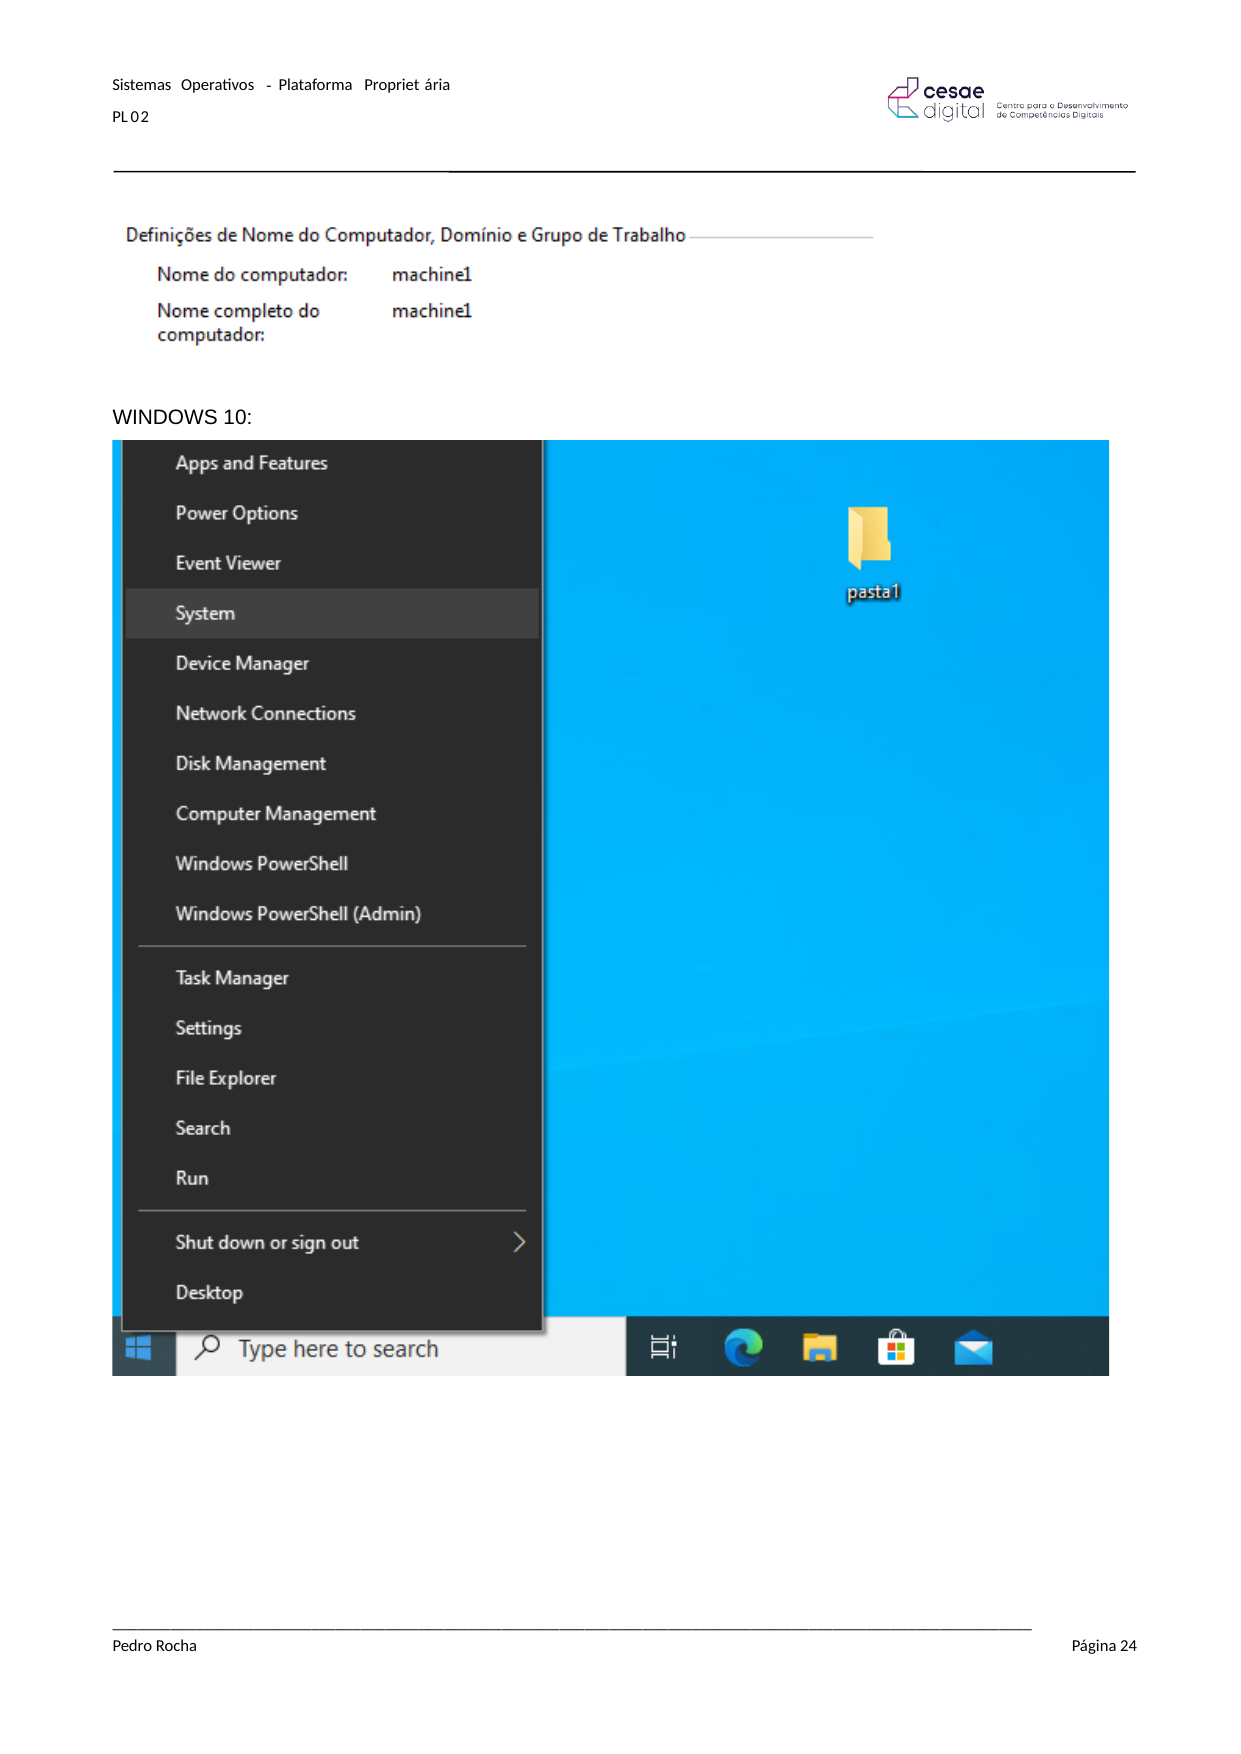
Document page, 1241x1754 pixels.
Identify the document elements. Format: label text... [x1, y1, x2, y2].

text WINDOWS 10: [112, 404, 1137, 428]
